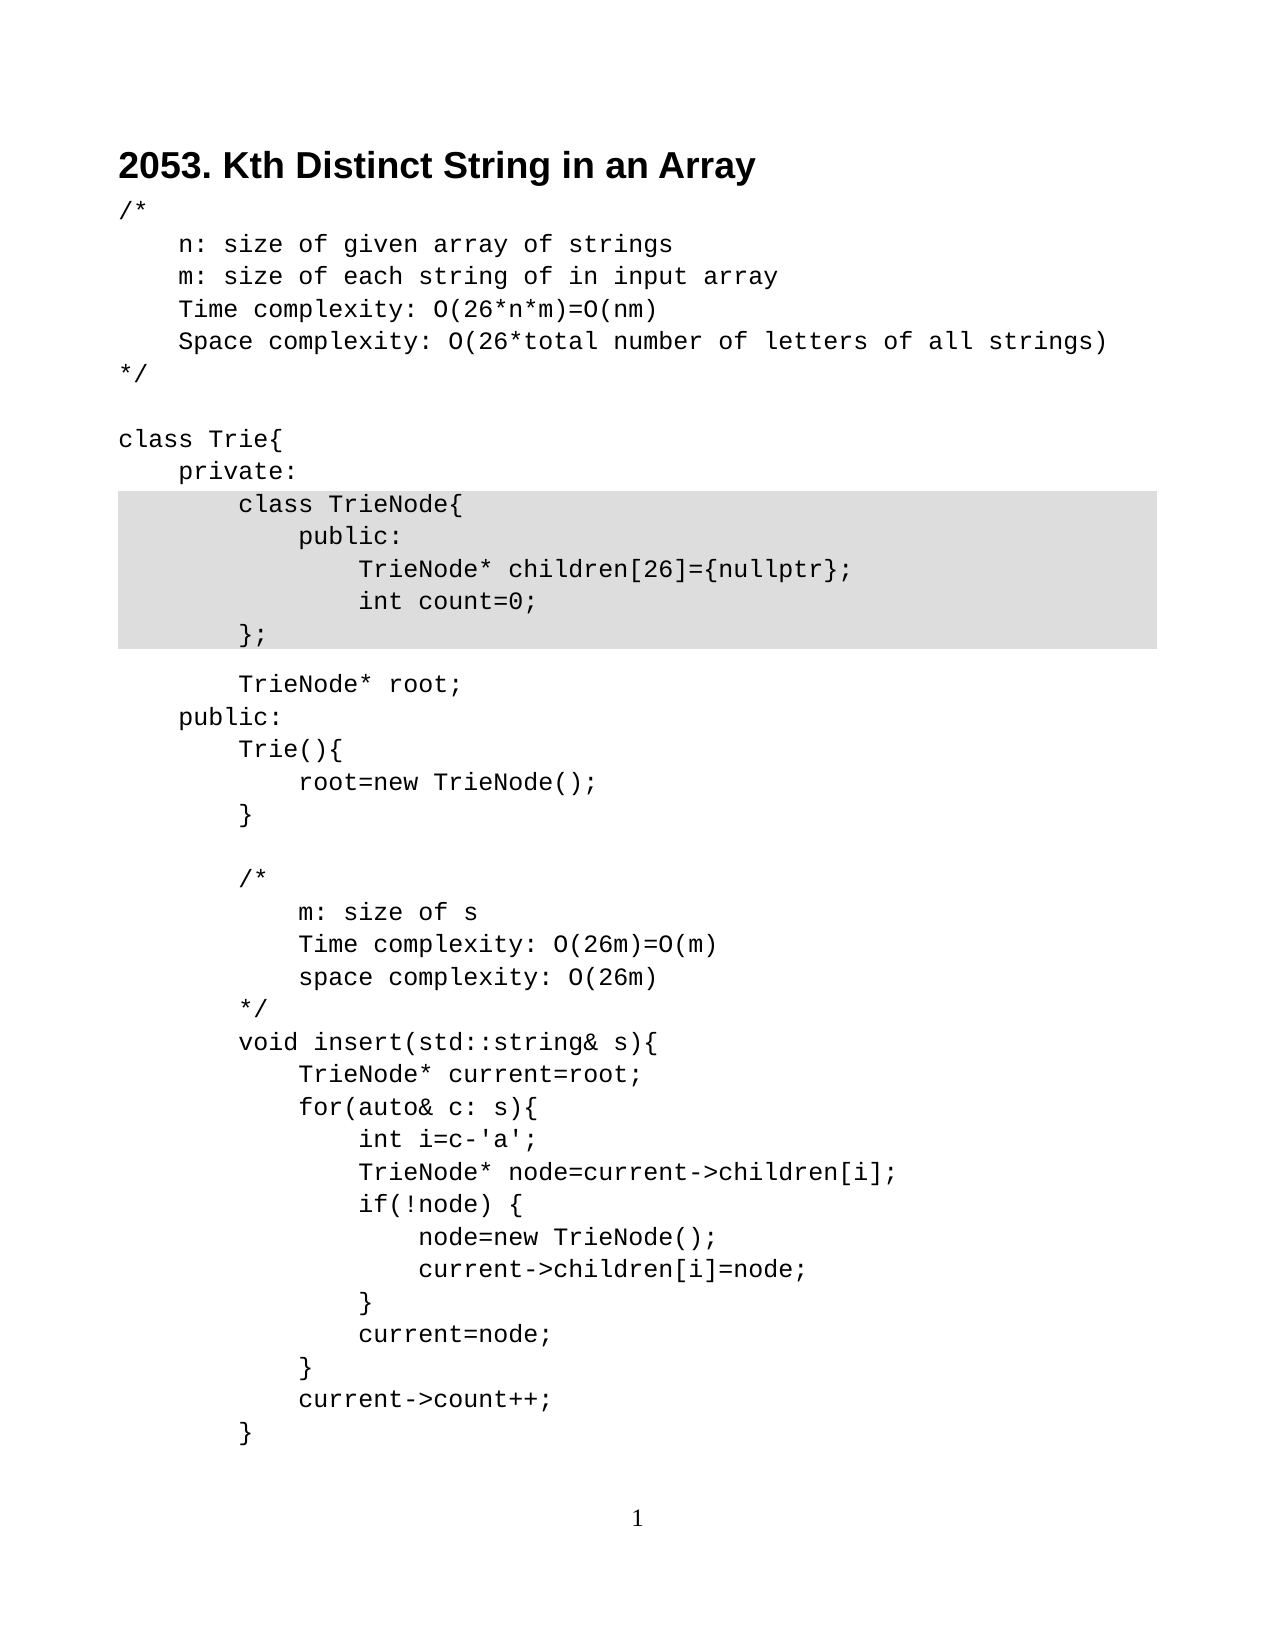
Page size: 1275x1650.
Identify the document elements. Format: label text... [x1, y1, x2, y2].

text class Trie{ [118, 426, 1157, 454]
text Trie(){ [118, 737, 1157, 765]
text TrieNode* root; [118, 672, 1157, 700]
text } [118, 1354, 1157, 1383]
text */ [118, 997, 1157, 1025]
text for(auto& c: s){ [118, 1094, 1157, 1123]
text TrieNode* node=current->children[i]; [118, 1159, 1157, 1188]
text int i=c-'a'; [118, 1127, 1157, 1155]
text m: size of s [118, 899, 1157, 928]
text TrieNode* children[26]={nullptr}; [118, 556, 1157, 584]
text int count=0; [118, 589, 1157, 617]
text } [118, 1419, 1157, 1448]
text /* [118, 199, 1157, 227]
text private: [118, 459, 1157, 487]
text TrieNode* current=root; [118, 1062, 1157, 1090]
text if(!node) { [118, 1192, 1157, 1220]
text current->count++; [118, 1387, 1157, 1415]
text }; [118, 621, 1157, 649]
text } [118, 802, 1157, 830]
text node=new TrieNode(); [118, 1224, 1157, 1253]
text class TrieNode{ [118, 491, 1157, 519]
text */ [118, 361, 1157, 389]
text /* [118, 867, 1157, 895]
text Space complexity: O(26*total number of letters of all strings) [118, 329, 1157, 357]
text } [118, 1289, 1157, 1318]
text n: size of given array of strings [118, 231, 1157, 259]
text current=node; [118, 1322, 1157, 1350]
text space complexity: O(26m) [118, 964, 1157, 993]
text m: size of each string of in input array [118, 264, 1157, 292]
text public: [118, 704, 1157, 733]
text root=new TrieNode(); [118, 769, 1157, 798]
text Time complexity: O(26*n*m)=O(nm) [118, 296, 1157, 324]
text current->children[i]=node; [118, 1257, 1157, 1285]
text Time complexity: O(26m)=O(m) [118, 932, 1157, 960]
text public: [118, 524, 1157, 552]
subtitle 2053. Kth Distinct String in an Array [118, 143, 1157, 186]
text void insert(std::string& s){ [118, 1029, 1157, 1058]
